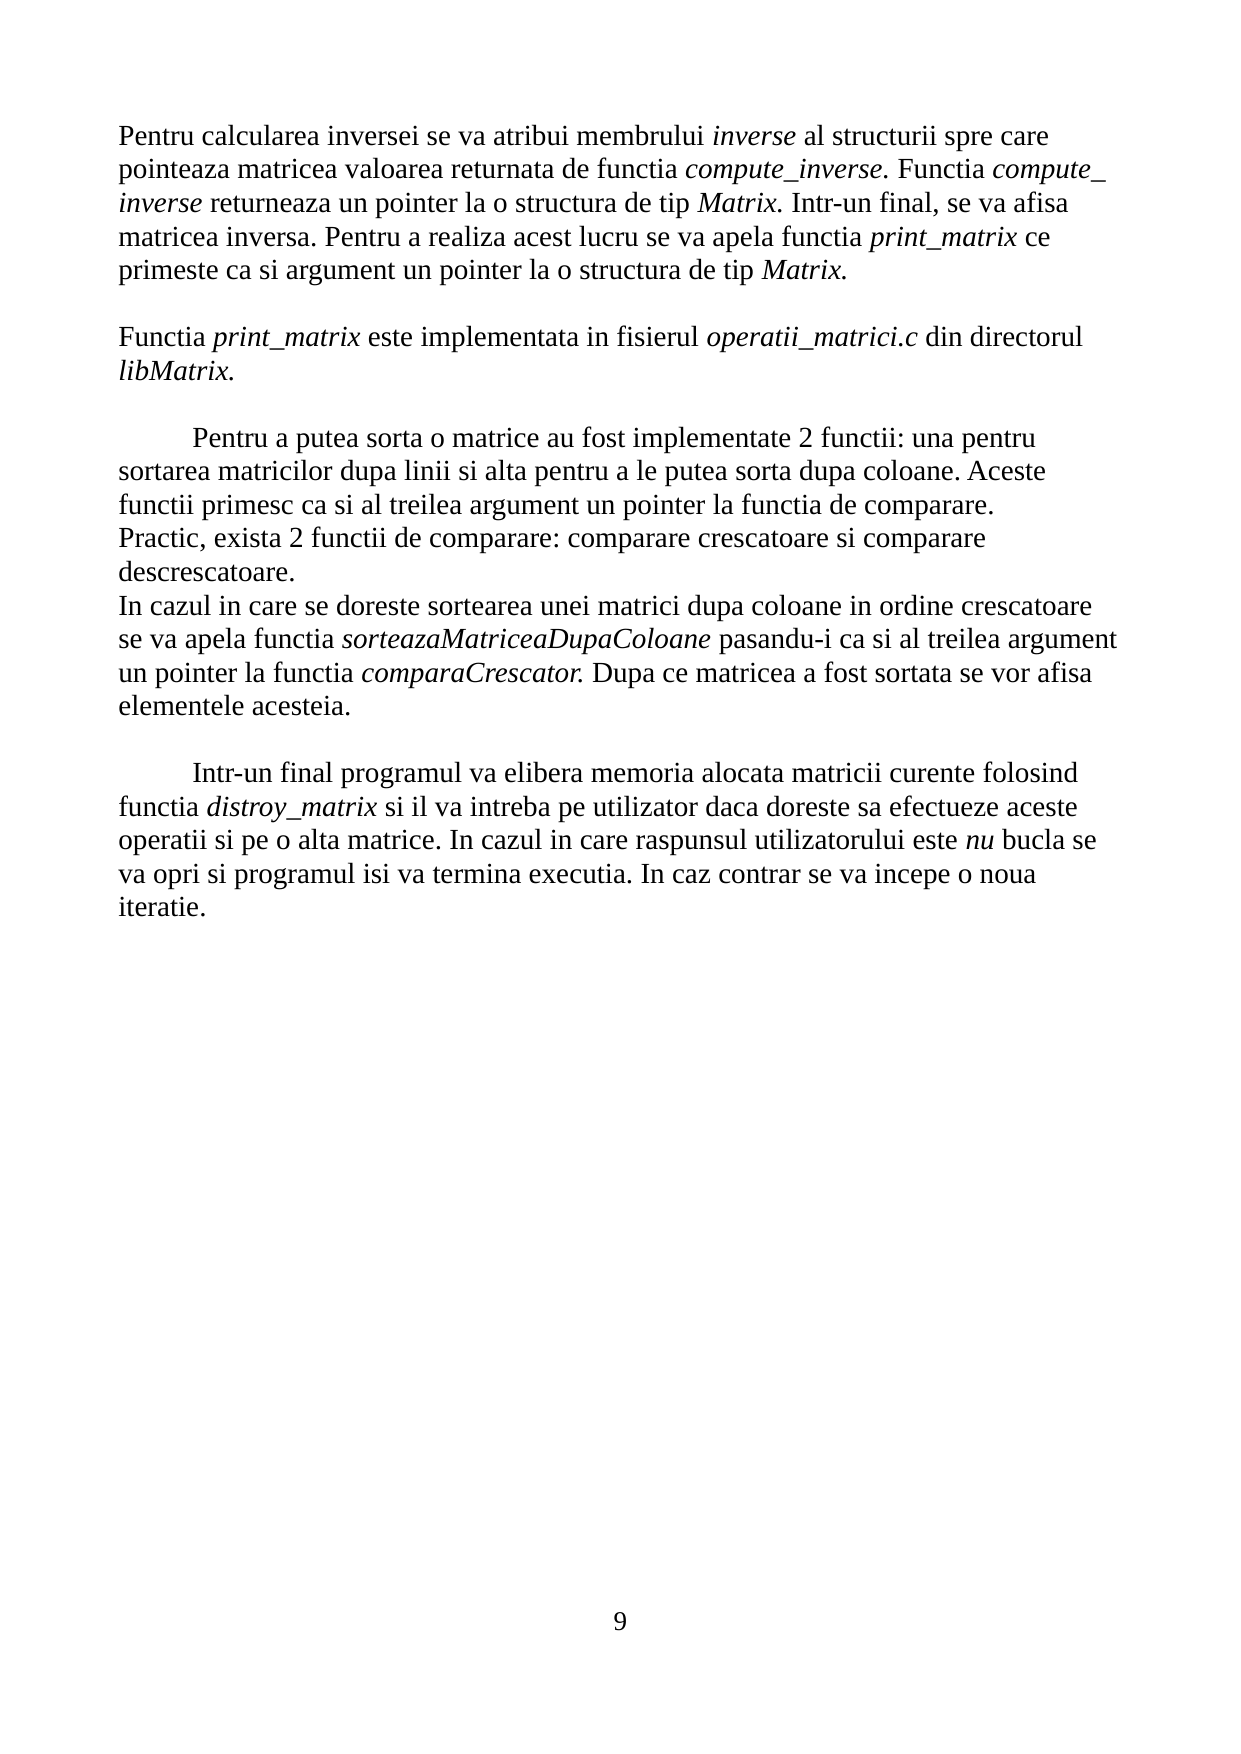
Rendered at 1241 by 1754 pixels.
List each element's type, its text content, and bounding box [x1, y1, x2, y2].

text Intr-un final programul va elibera memoria alocata matricii curente folosind functia distroy_matrix si il va intreba pe utilizator daca doreste sa efectueze aceste operatii si pe o alta matrice. In cazul in care raspunsul utilizatorului este nu bucla se va opri si programul isi va termina executia. In caz contrar se va incepe o noua iteratie. [118, 755, 1122, 923]
text Practic, exista 2 functii de comparare: comparare crescatoare si comparare descrescatoare. [118, 521, 1122, 588]
text Pentru a putea sorta o matrice au fost implementate 2 functii: una pentru sortarea matricilor dupa linii si alta pentru a le putea sorta dupa coloane. Aceste functii primesc ca si al treilea argument un pointer la functia de comparare. [118, 420, 1122, 521]
text Functia print_matrix este implementata in fisierul operatii_matrici.c din directorul libMatrix. [118, 319, 1122, 386]
text Pentru calcularea inversei se va atribui membrului inverse al structurii spre care pointeaza matricea valoarea returnata de functia compute_inverse. Functia compute_ inverse returneaza un pointer la o structura de tip Matrix. Intr-un final, se va afisa matricea inversa. Pentru a realiza acest lucru se va apela functia print_matrix ce primeste ca si argument un pointer la o structura de tip Matrix. [118, 118, 1122, 286]
text In cazul in care se doreste sortearea unei matrici dupa coloane in ordine crescatoare se va apela functia sorteazaMatriceaDupaColoane pasandu-i ca si al treilea argument un pointer la functia comparaCrescator. Dupa ce matricea a fost sortata se vor afisa elementele acesteia. [118, 588, 1122, 722]
